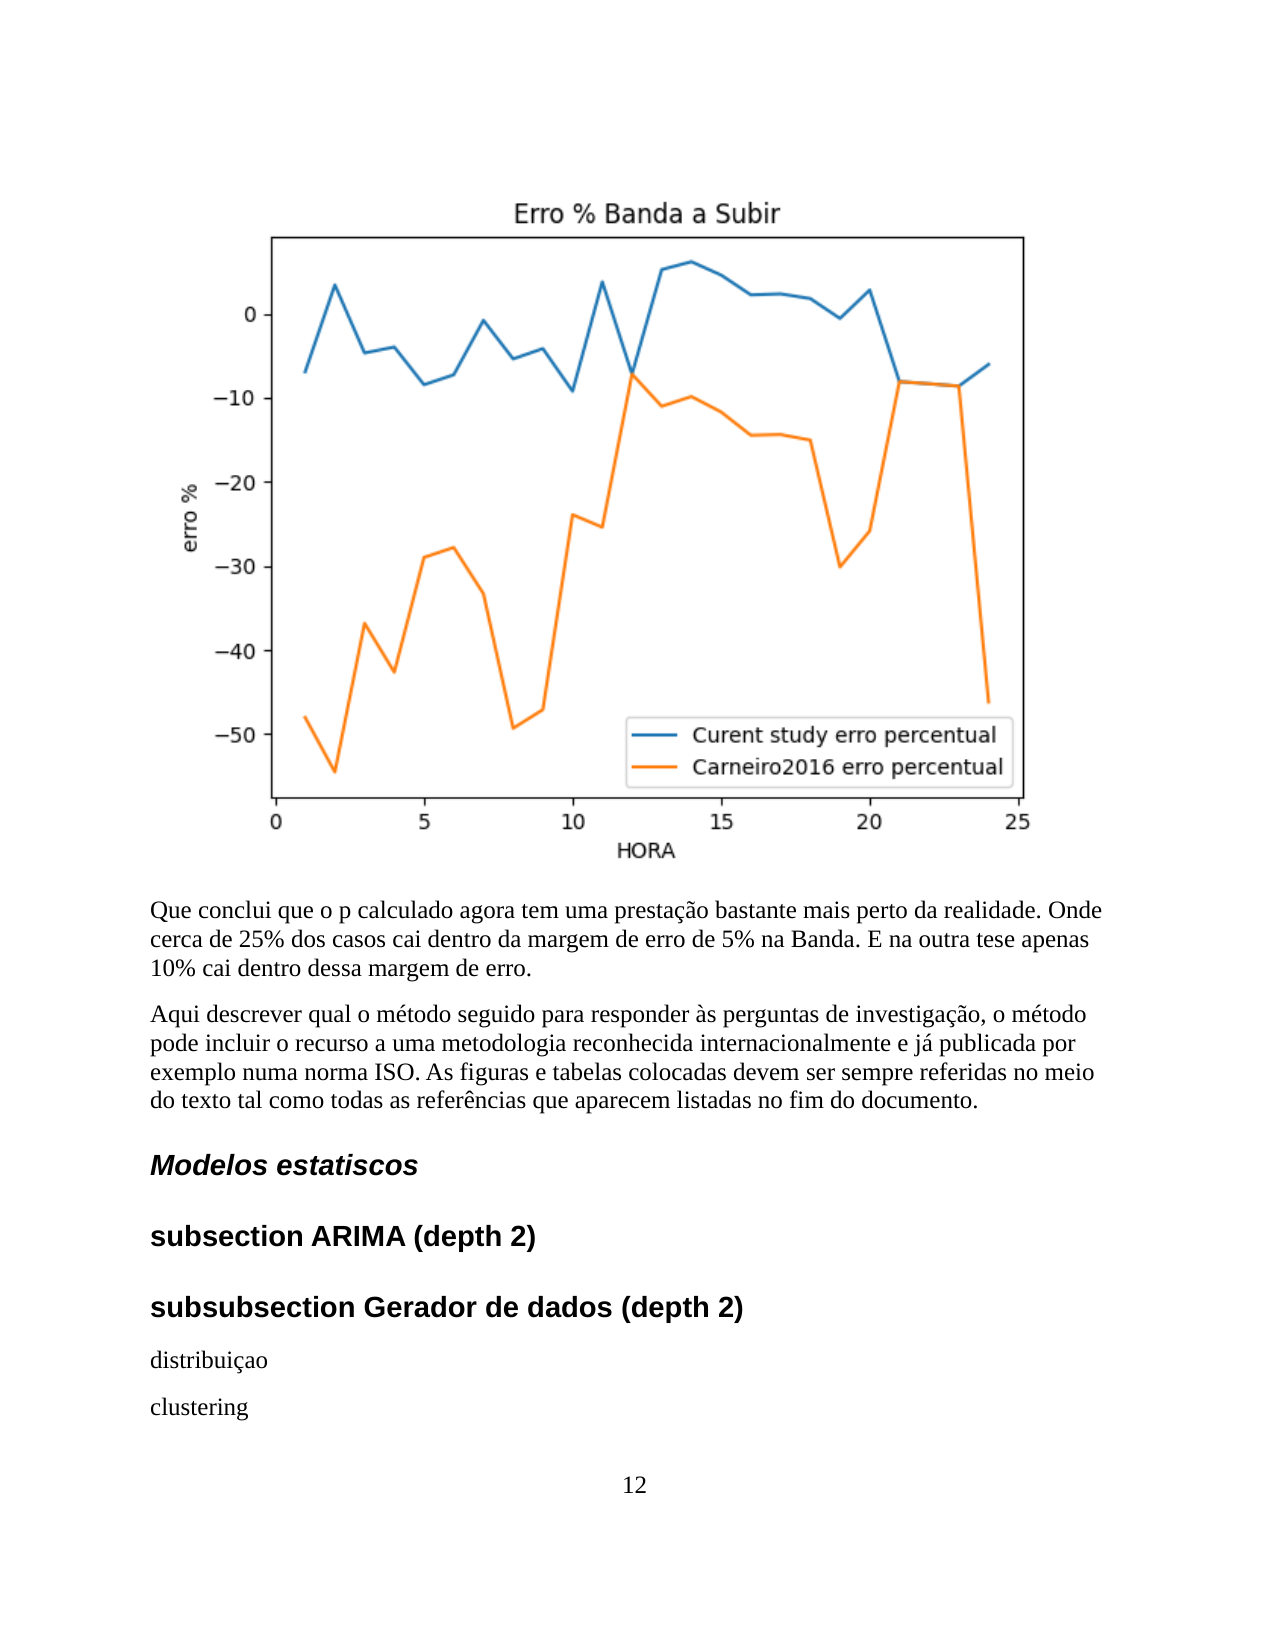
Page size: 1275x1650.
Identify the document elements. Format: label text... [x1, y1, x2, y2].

picture [150, 150, 1120, 878]
text Aqui descrever qual o método seguido para responder às perguntas de investigação, o método pode incluir o recurso a uma metodologia reconhecida internacionalmente e já publicada por exemplo numa norma ISO. As figuras e tabelas colocadas devem ser sempre referidas no meio do texto tal como todas as referências que aparecem listadas no fim do documento. [150, 999, 1125, 1114]
subtitle subsection ARIMA (depth 2) [150, 1219, 1125, 1253]
subtitle Modelos estatiscos [150, 1148, 1125, 1182]
text distribuiçao [150, 1345, 1125, 1374]
text clustering [150, 1392, 1125, 1421]
text Que conclui que o p calculado agora tem uma prestação bastante mais perto da realidade. Onde cerca de 25% dos casos cai dentro da margem de erro de 5% na Banda. E na outra tese apenas 10% cai dentro dessa margem de erro. [150, 895, 1125, 981]
subtitle subsubsection Gerador de dados (depth 2) [150, 1290, 1125, 1324]
